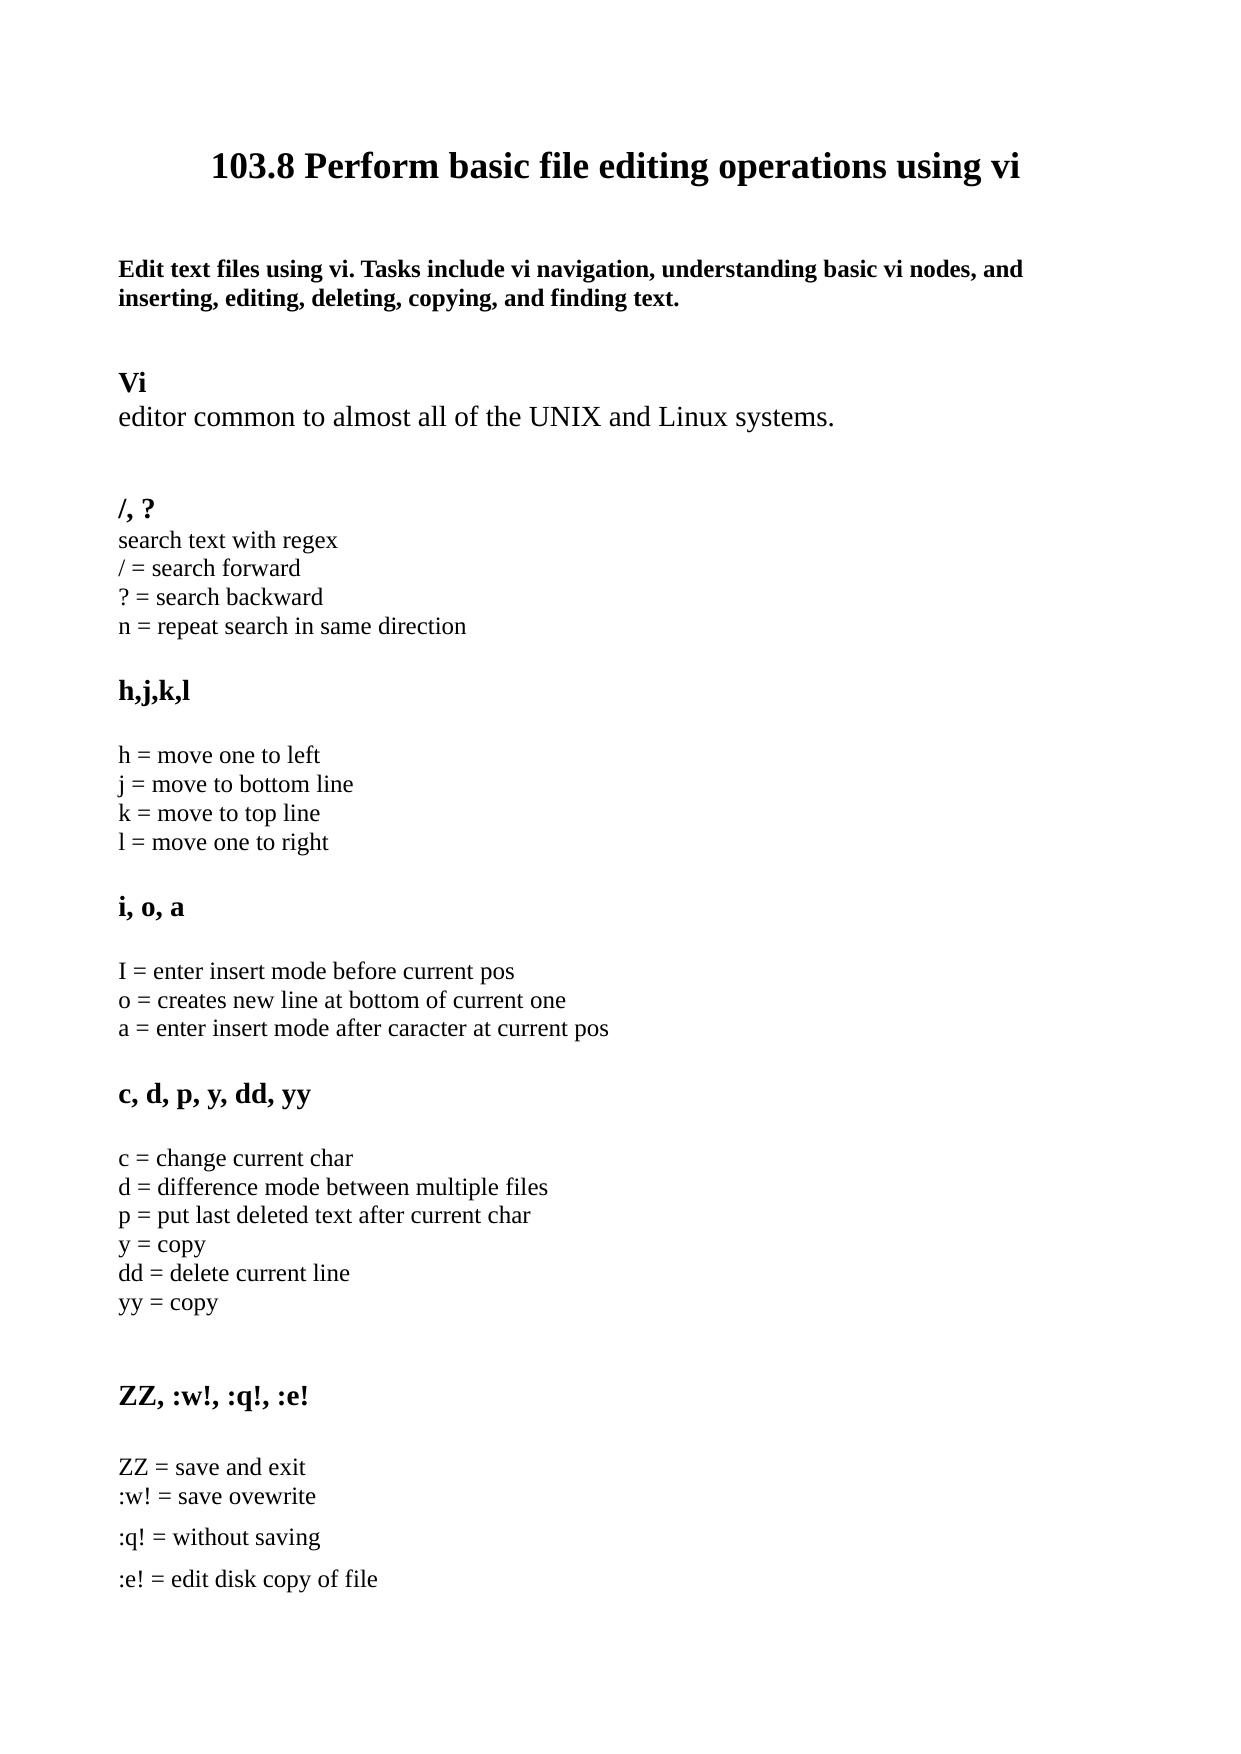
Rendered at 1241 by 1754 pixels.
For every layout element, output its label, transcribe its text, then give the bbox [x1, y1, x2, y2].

list ZZ, :w!, :q!, :e! [118, 1378, 1122, 1411]
list search text with regex [118, 525, 1122, 553]
text Vi editor common to almost all of the UNIX and Linux systems. [118, 366, 1122, 433]
subtitle 103.8 Perform basic file editing operations using vi [118, 143, 1122, 186]
text a = enter insert mode after caracter at current pos [118, 1013, 1122, 1042]
text :e! = edit disk copy of file [118, 1564, 1122, 1592]
text ZZ = save and exit :w! = save ovewrite [118, 1452, 1122, 1510]
list n = repeat search in same direction [118, 611, 1122, 640]
list / = search forward ? = search backward [118, 553, 1122, 611]
text k = move to top line [118, 798, 1122, 827]
list p = put last deleted text after current char [118, 1200, 1122, 1229]
text Edit text files using vi. Tasks include vi navigation, understanding basic vi nodes, and inserting, editing, deleting, copying, and finding text. [118, 254, 1122, 312]
text l = move one to right [118, 827, 1122, 855]
list yy = copy [118, 1287, 1122, 1315]
text I = enter insert mode before current pos [118, 956, 1122, 985]
text :q! = without saving [118, 1522, 1122, 1551]
list y = copy [118, 1229, 1122, 1258]
list /, ? [118, 491, 1122, 525]
text j = move to bottom line [118, 769, 1122, 798]
list h,j,k,l [118, 673, 1122, 707]
text h = move one to left [118, 740, 1122, 769]
list i, o, a [118, 889, 1122, 922]
text o = creates new line at bottom of current one [118, 985, 1122, 1013]
list c, d, p, y, dd, yy c = change current char d = difference mode between multiple files [118, 1076, 1122, 1200]
list dd = delete current line [118, 1258, 1122, 1287]
